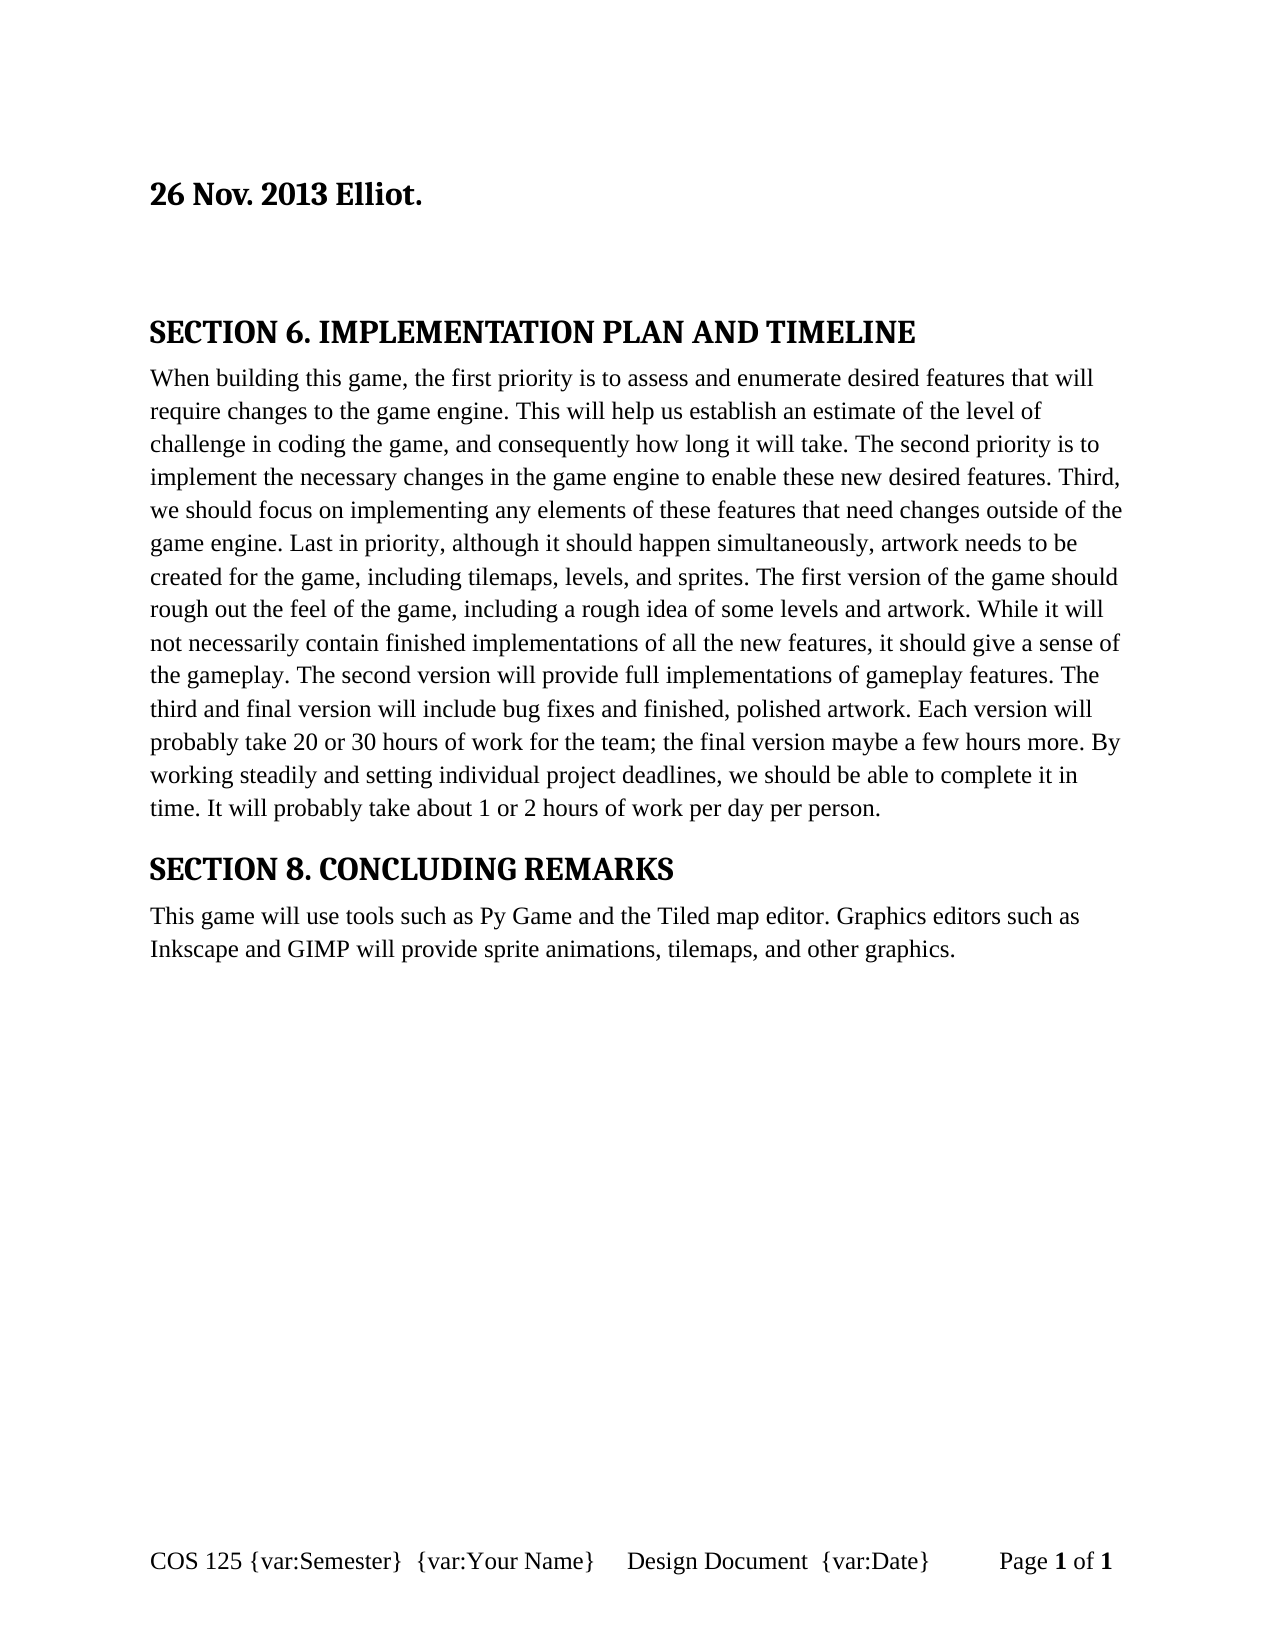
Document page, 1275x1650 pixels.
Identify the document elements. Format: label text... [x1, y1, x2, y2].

text When building this game, the first priority is to assess and enumerate desired features that will require changes to the game engine. This will help us establish an estimate of the level of challenge in coding the game, and consequently how long it will take. The second priority is to implement the necessary changes in the game engine to enable these new desired features. Third, we should focus on implementing any elements of these features that need changes outside of the game engine. Last in priority, although it should happen simultaneously, artwork needs to be created for the game, including tilemaps, levels, and sprites. The first version of the game should rough out the feel of the game, including a rough idea of some levels and artwork. While it will not necessarily contain finished implementations of all the new features, it should give a sense of the gameplay. The second version will provide full implementations of gameplay features. The third and final version will include bug fixes and finished, polished artwork. Each version will probably take 20 or 30 hours of work for the team; the final version maybe a few hours more. By working steadily and setting individual project deadlines, we should be able to complete it in time. It will probably take about 1 or 2 hours of work per day per person. [150, 363, 1125, 821]
text This game will use tools such as Py Game and the Tiled map editor. Graphics editors such as Inkscape and GIMP will provide sprite animations, tilemaps, and other graphics. [150, 901, 1125, 963]
subtitle 26 Nov. 2013 Elliot. [150, 175, 1125, 213]
subtitle SECTION 8. CONCLUDING REMARKS [150, 851, 1125, 889]
subtitle SECTION 6. IMPLEMENTATION PLAN AND TIMELINE [150, 313, 1125, 351]
